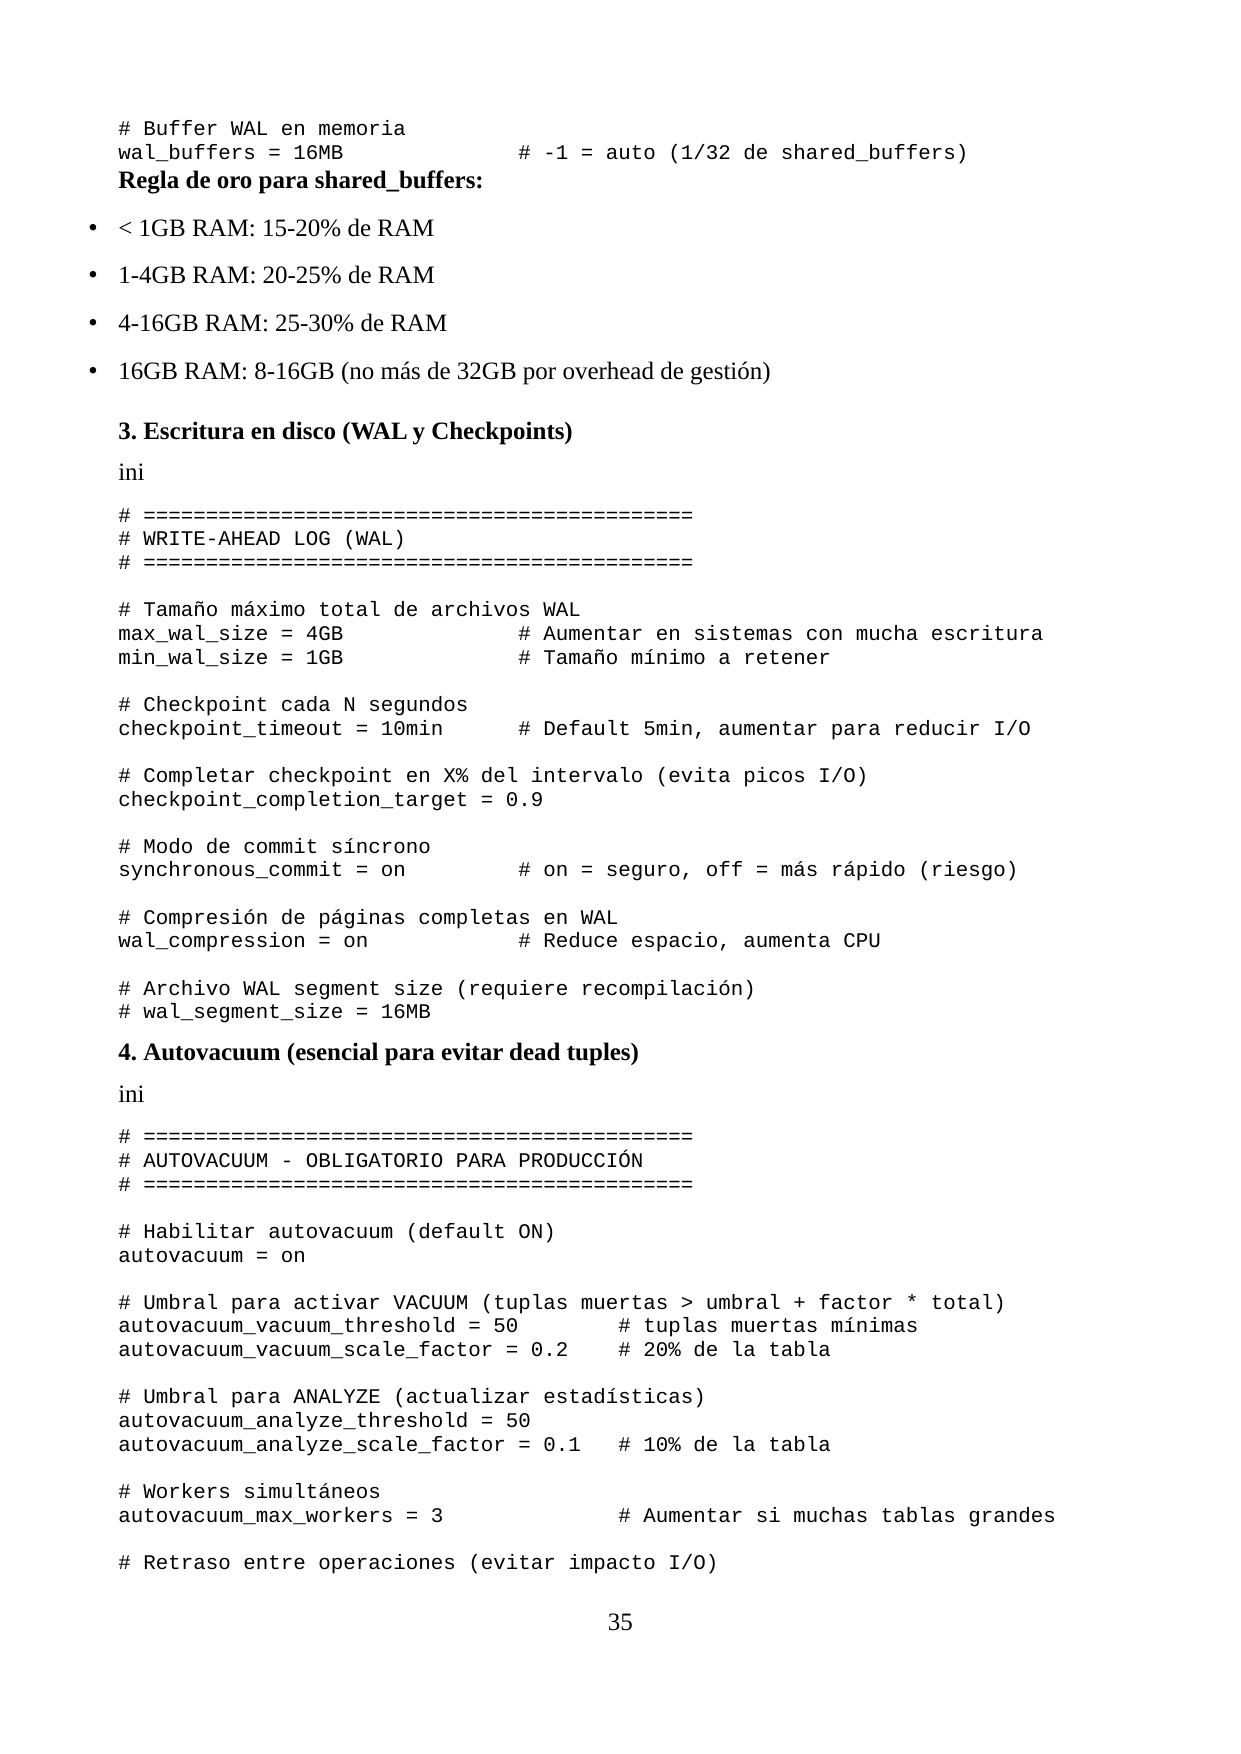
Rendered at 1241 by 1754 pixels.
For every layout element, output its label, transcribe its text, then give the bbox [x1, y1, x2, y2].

text wal_compression = on # Reduce espacio, aumenta CPU [118, 930, 1122, 954]
text autovacuum_max_workers = 3 # Aumentar si muchas tablas grandes [118, 1505, 1122, 1528]
text # wal_segment_size = 16MB [118, 1001, 1122, 1025]
text checkpoint_completion_target = 0.9 [118, 788, 1122, 812]
text # Compresión de páginas completas en WAL [118, 907, 1122, 930]
text Regla de oro para shared_buffers: [118, 165, 1122, 194]
text min_wal_size = 1GB # Tamaño mínimo a retener [118, 647, 1122, 670]
text # ============================================ [118, 1174, 1122, 1197]
list 1-4GB RAM: 20-25% de RAM [118, 261, 1122, 289]
text autovacuum = on [118, 1244, 1122, 1268]
text autovacuum_analyze_threshold = 50 [118, 1410, 1122, 1434]
text # Tamaño máximo total de archivos WAL [118, 599, 1122, 623]
text # Retraso entre operaciones (evitar impacto I/O) [118, 1552, 1122, 1576]
list 4-16GB RAM: 25-30% de RAM [118, 308, 1122, 337]
text # Umbral para ANALYZE (actualizar estadísticas) [118, 1386, 1122, 1410]
text wal_buffers = 16MB # -1 = auto (1/32 de shared_buffers) [118, 142, 1122, 165]
text autovacuum_vacuum_threshold = 50 # tuplas muertas mínimas [118, 1316, 1122, 1339]
subtitle 3. Escritura en disco (WAL y Checkpoints) [118, 416, 1122, 445]
text # Checkpoint cada N segundos [118, 694, 1122, 718]
text # ============================================ [118, 552, 1122, 576]
text # ============================================ [118, 505, 1122, 528]
text # Archivo WAL segment size (requiere recompilación) [118, 978, 1122, 1001]
text # WRITE-AHEAD LOG (WAL) [118, 528, 1122, 552]
text # Habilitar autovacuum (default ON) [118, 1221, 1122, 1244]
text # AUTOVACUUM - OBLIGATORIO PARA PRODUCCIÓN [118, 1150, 1122, 1174]
text # Workers simultáneos [118, 1481, 1122, 1505]
list 16GB RAM: 8-16GB (no más de 32GB por overhead de gestión) [118, 356, 1122, 384]
subtitle 4. Autovacuum (esencial para evitar dead tuples) [118, 1037, 1122, 1066]
text # Umbral para activar VACUUM (tuplas muertas > umbral + factor * total) [118, 1292, 1122, 1316]
text ini [118, 1079, 1122, 1107]
text checkpoint_timeout = 10min # Default 5min, aumentar para reducir I/O [118, 718, 1122, 741]
text # Modo de commit síncrono [118, 836, 1122, 859]
text # Completar checkpoint en X% del intervalo (evita picos I/O) [118, 765, 1122, 788]
text autovacuum_analyze_scale_factor = 0.1 # 10% de la tabla [118, 1434, 1122, 1457]
text # ============================================ [118, 1126, 1122, 1150]
text synchronous_commit = on # on = seguro, off = más rápido (riesgo) [118, 859, 1122, 883]
text autovacuum_vacuum_scale_factor = 0.2 # 20% de la tabla [118, 1339, 1122, 1363]
text # Buffer WAL en memoria [118, 118, 1122, 142]
list < 1GB RAM: 15-20% de RAM [118, 213, 1122, 242]
text ini [118, 457, 1122, 486]
text max_wal_size = 4GB # Aumentar en sistemas con mucha escritura [118, 623, 1122, 647]
